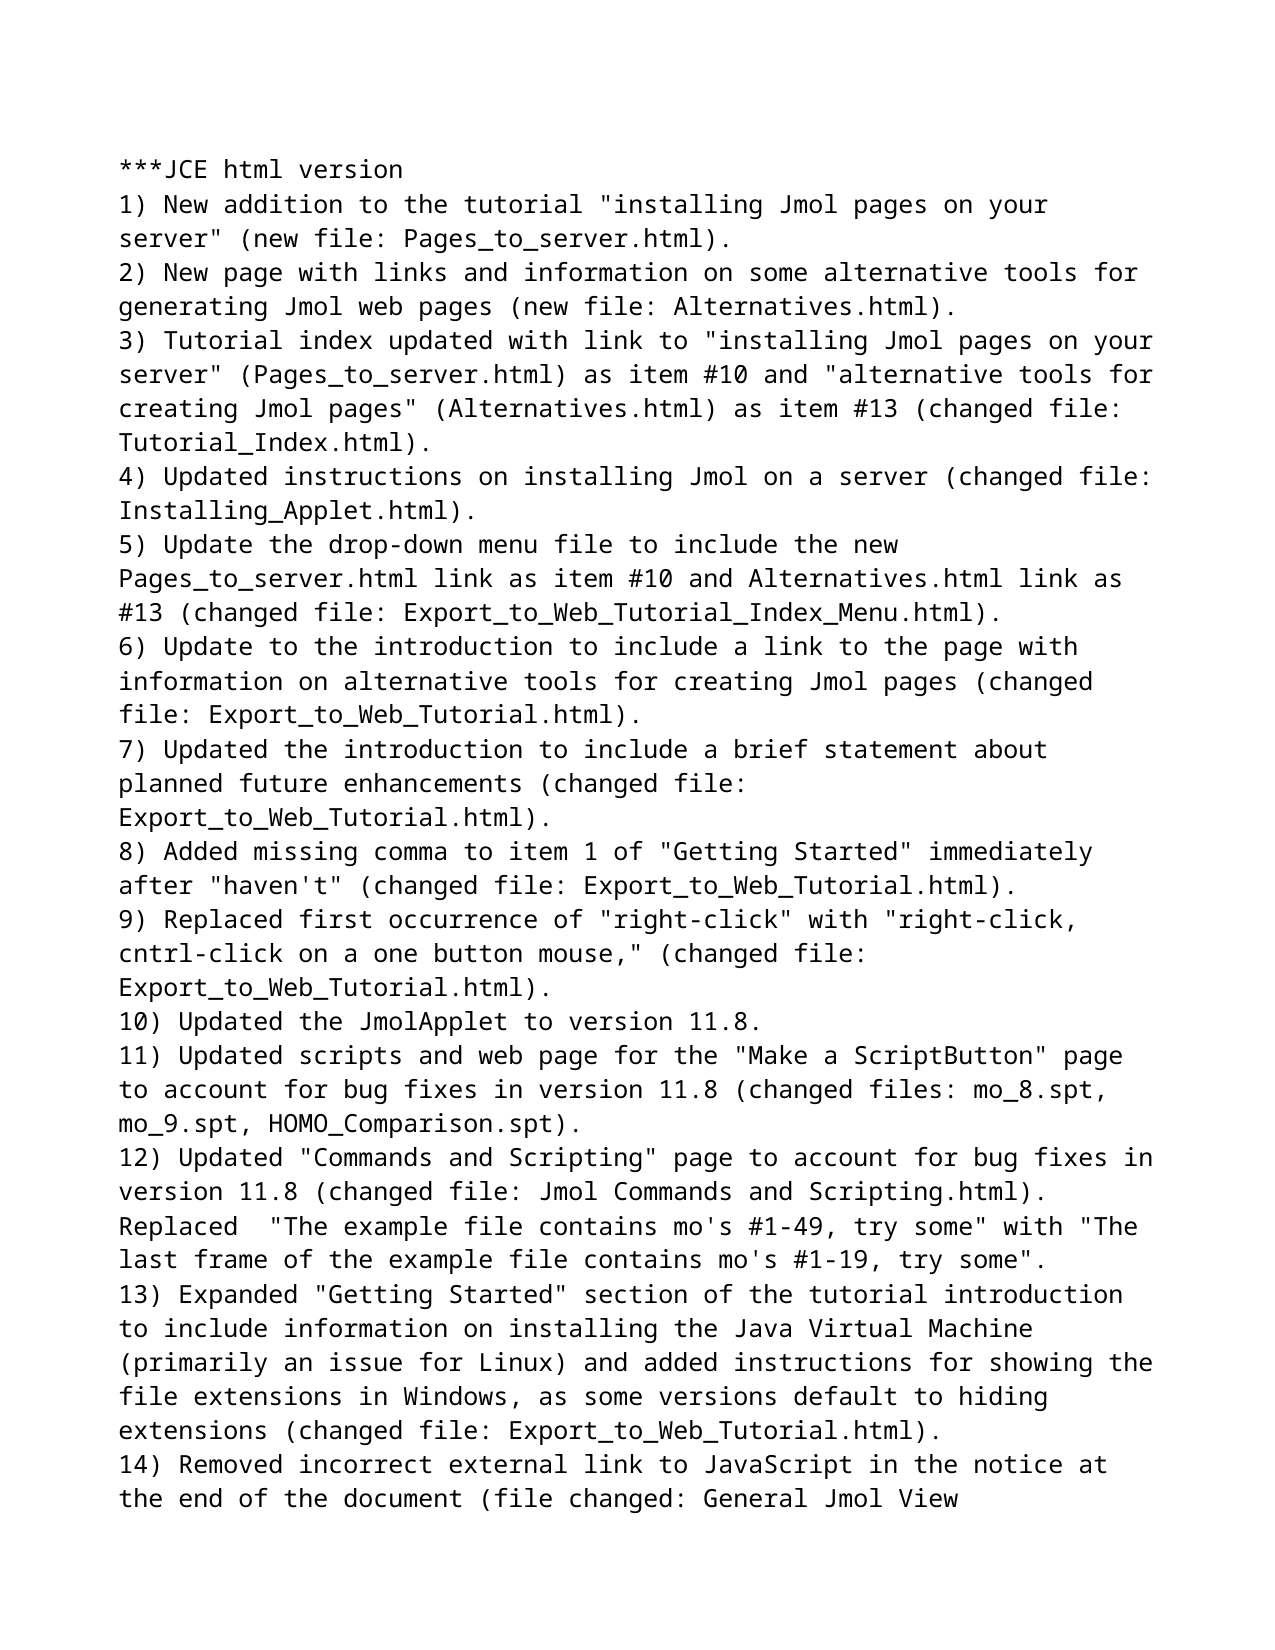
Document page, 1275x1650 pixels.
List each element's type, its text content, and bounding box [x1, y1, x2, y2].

text ***JCE html version [118, 152, 1157, 186]
text 7) Updated the introduction to include a brief statement about planned future enhancements (changed file: Export_to_Web_Tutorial.html). [118, 731, 1157, 833]
text 11) Updated scripts and web page for the "Make a ScriptButton" page to account for bug fixes in version 11.8 (changed files: mo_8.spt, mo_9.spt, HOMO_Comparison.spt). [118, 1038, 1157, 1140]
text 10) Updated the JmolApplet to version 11.8. [118, 1004, 1157, 1038]
text 1) New addition to the tutorial "installing Jmol pages on your server" (new file: Pages_to_server.html). [118, 186, 1157, 254]
text 8) Added missing comma to item 1 of "Getting Started" immediately after "haven't" (changed file: Export_to_Web_Tutorial.html). [118, 833, 1157, 902]
text 14) Removed incorrect external link to JavaScript in the notice at the end of the document (file changed: General Jmol View [118, 1447, 1157, 1515]
text 13) Expanded "Getting Started" section of the tutorial introduction to include information on installing the Java Virtual Machine (primarily an issue for Linux) and added instructions for showing the file extensions in Windows, as some versions default to hiding extensions (changed file: Export_to_Web_Tutorial.html). [118, 1276, 1157, 1447]
text 12) Updated "Commands and Scripting" page to account for bug fixes in version 11.8 (changed file: Jmol Commands and Scripting.html). Replaced "The example file contains mo's #1-49, try some" with "The last frame of the example file contains mo's #1-19, try some". [118, 1140, 1157, 1276]
text 6) Update to the introduction to include a link to the page with information on alternative tools for creating Jmol pages (changed file: Export_to_Web_Tutorial.html). [118, 629, 1157, 731]
text 9) Replaced first occurrence of "right-click" with "right-click, cntrl-click on a one button mouse," (changed file: Export_to_Web_Tutorial.html). [118, 902, 1157, 1004]
text 3) Tutorial index updated with link to "installing Jmol pages on your server" (Pages_to_server.html) as item #10 and "alternative tools for creating Jmol pages" (Alternatives.html) as item #13 (changed file: Tutorial_Index.html). [118, 322, 1157, 459]
text 2) New page with links and information on some alternative tools for generating Jmol web pages (new file: Alternatives.html). [118, 254, 1157, 322]
text 4) Updated instructions on installing Jmol on a server (changed file: Installing_Applet.html). [118, 459, 1157, 527]
text 5) Update the drop-down menu file to include the new Pages_to_server.html link as item #10 and Alternatives.html link as #13 (changed file: Export_to_Web_Tutorial_Index_Menu.html). [118, 527, 1157, 629]
